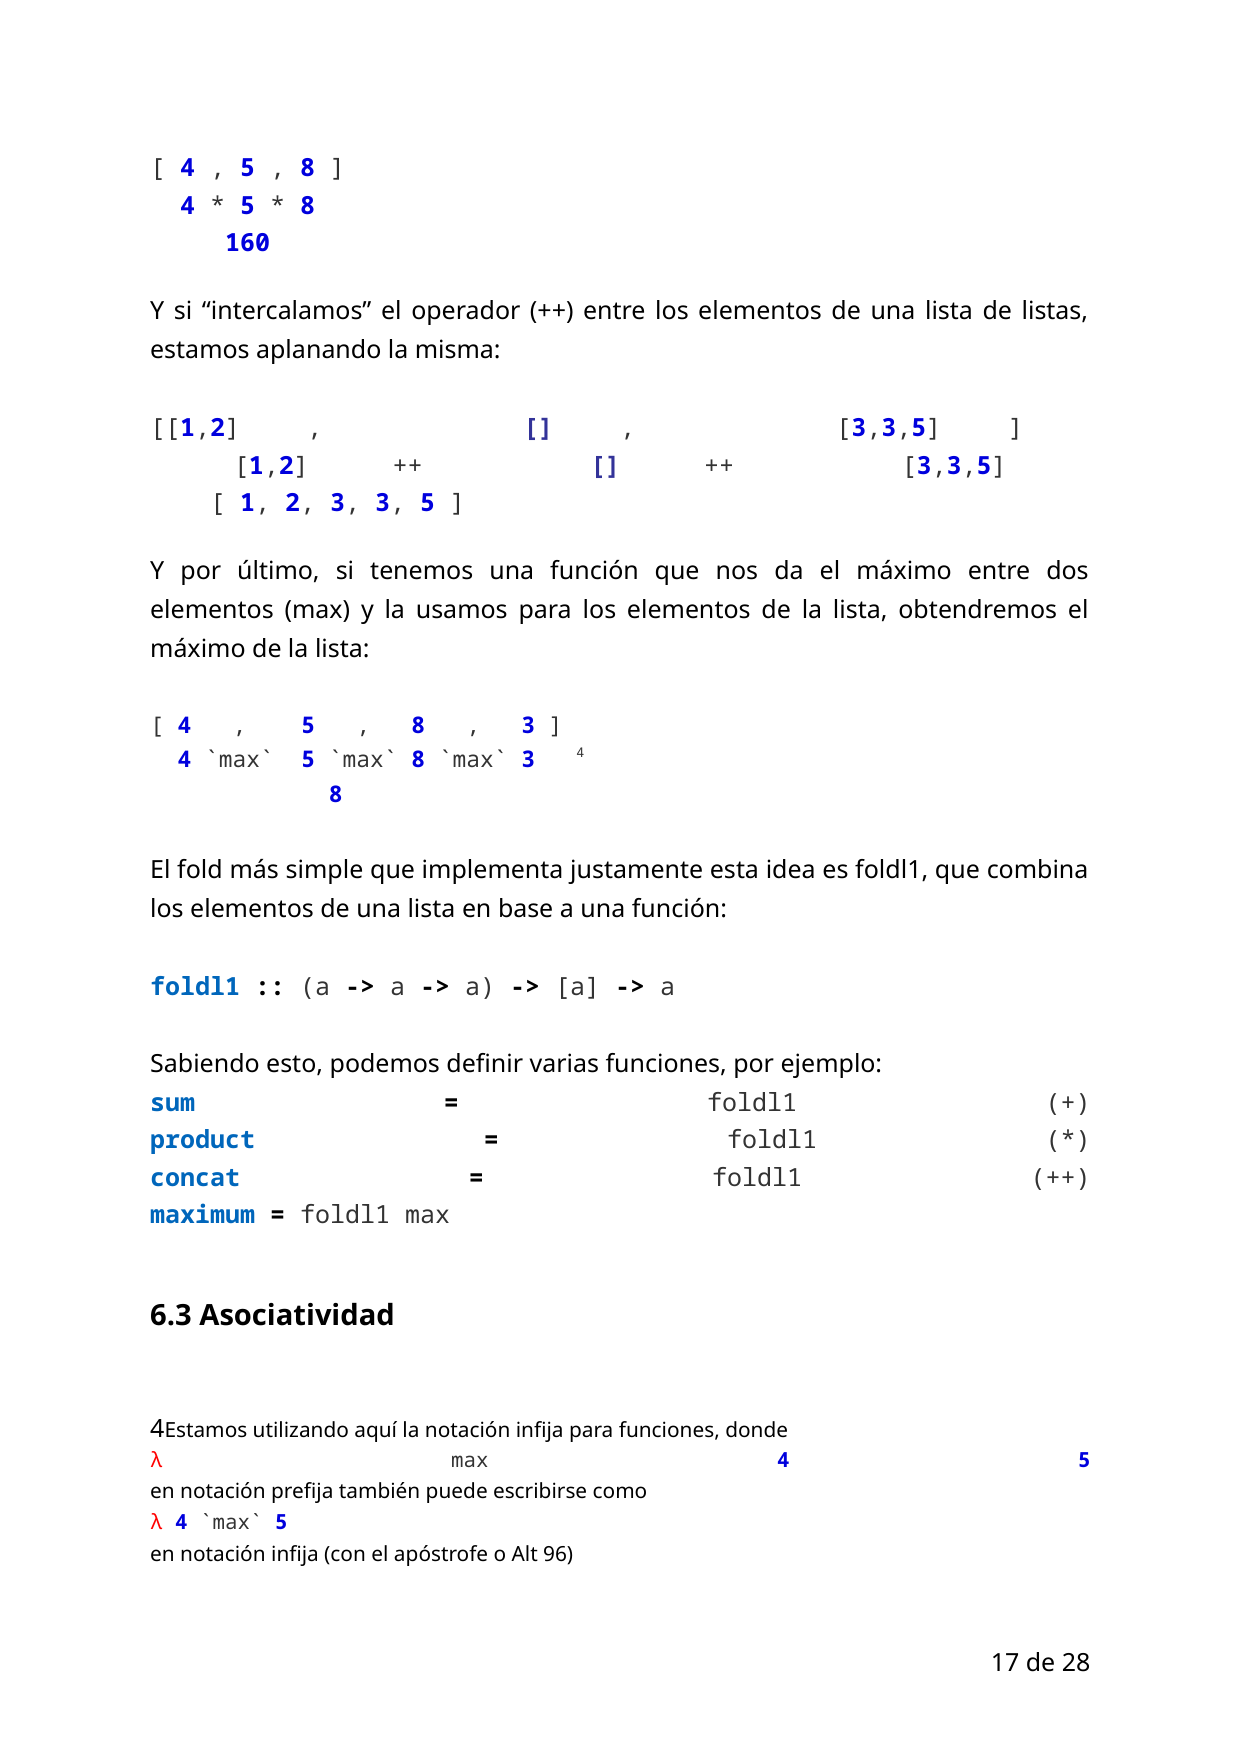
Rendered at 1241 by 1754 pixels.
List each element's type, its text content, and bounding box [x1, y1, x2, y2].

text [[1,2] , [] , [3,3,5] ] [1,2] ++ [] ++ [3,3,5] [ 1, 2, 3, 3, 5 ] [150, 410, 1090, 519]
text [ 4 , 5 , 8 ] 4 * 5 * 8 160 [150, 150, 1090, 259]
text Y por último, si tenemos una función que nos da el máximo entre dos elementos (max) y la usamos para los elementos de la lista, obtendremos el máximo de la lista: [150, 552, 1090, 665]
text foldl1 :: (a -> a -> a) -> [a] -> a [150, 969, 1090, 1003]
text Sabiendo esto, podemos definir varias funciones, por ejemplo: [150, 1045, 1090, 1079]
subtitle 6.3 Asociatividad [150, 1294, 1090, 1334]
text λ 4 `max` 5 [150, 1507, 1090, 1536]
text Y si “intercalamos” el operador (++) entre los elementos de una lista de listas, estamos aplanando la misma: [150, 292, 1090, 366]
text El fold más simple que implementa justamente esta idea es foldl1, que combina los elementos de una lista en base a una función: [150, 851, 1090, 924]
text en notación infija (con el apóstrofe o Alt 96) [150, 1539, 1090, 1567]
text sum = foldl1 (+) product = foldl1 (*) concat = foldl1 (++) maximum = foldl1 max [150, 1084, 1090, 1231]
text [ 4 , 5 , 8 , 3 ] 4 `max` 5 `max` 8 `max` 3 8 [150, 709, 1090, 809]
text λ max 4 5 en notación prefija también puede escribirse como [150, 1445, 1090, 1504]
text Estamos utilizando aquí la notación infija para funciones, donde [150, 1411, 1090, 1445]
